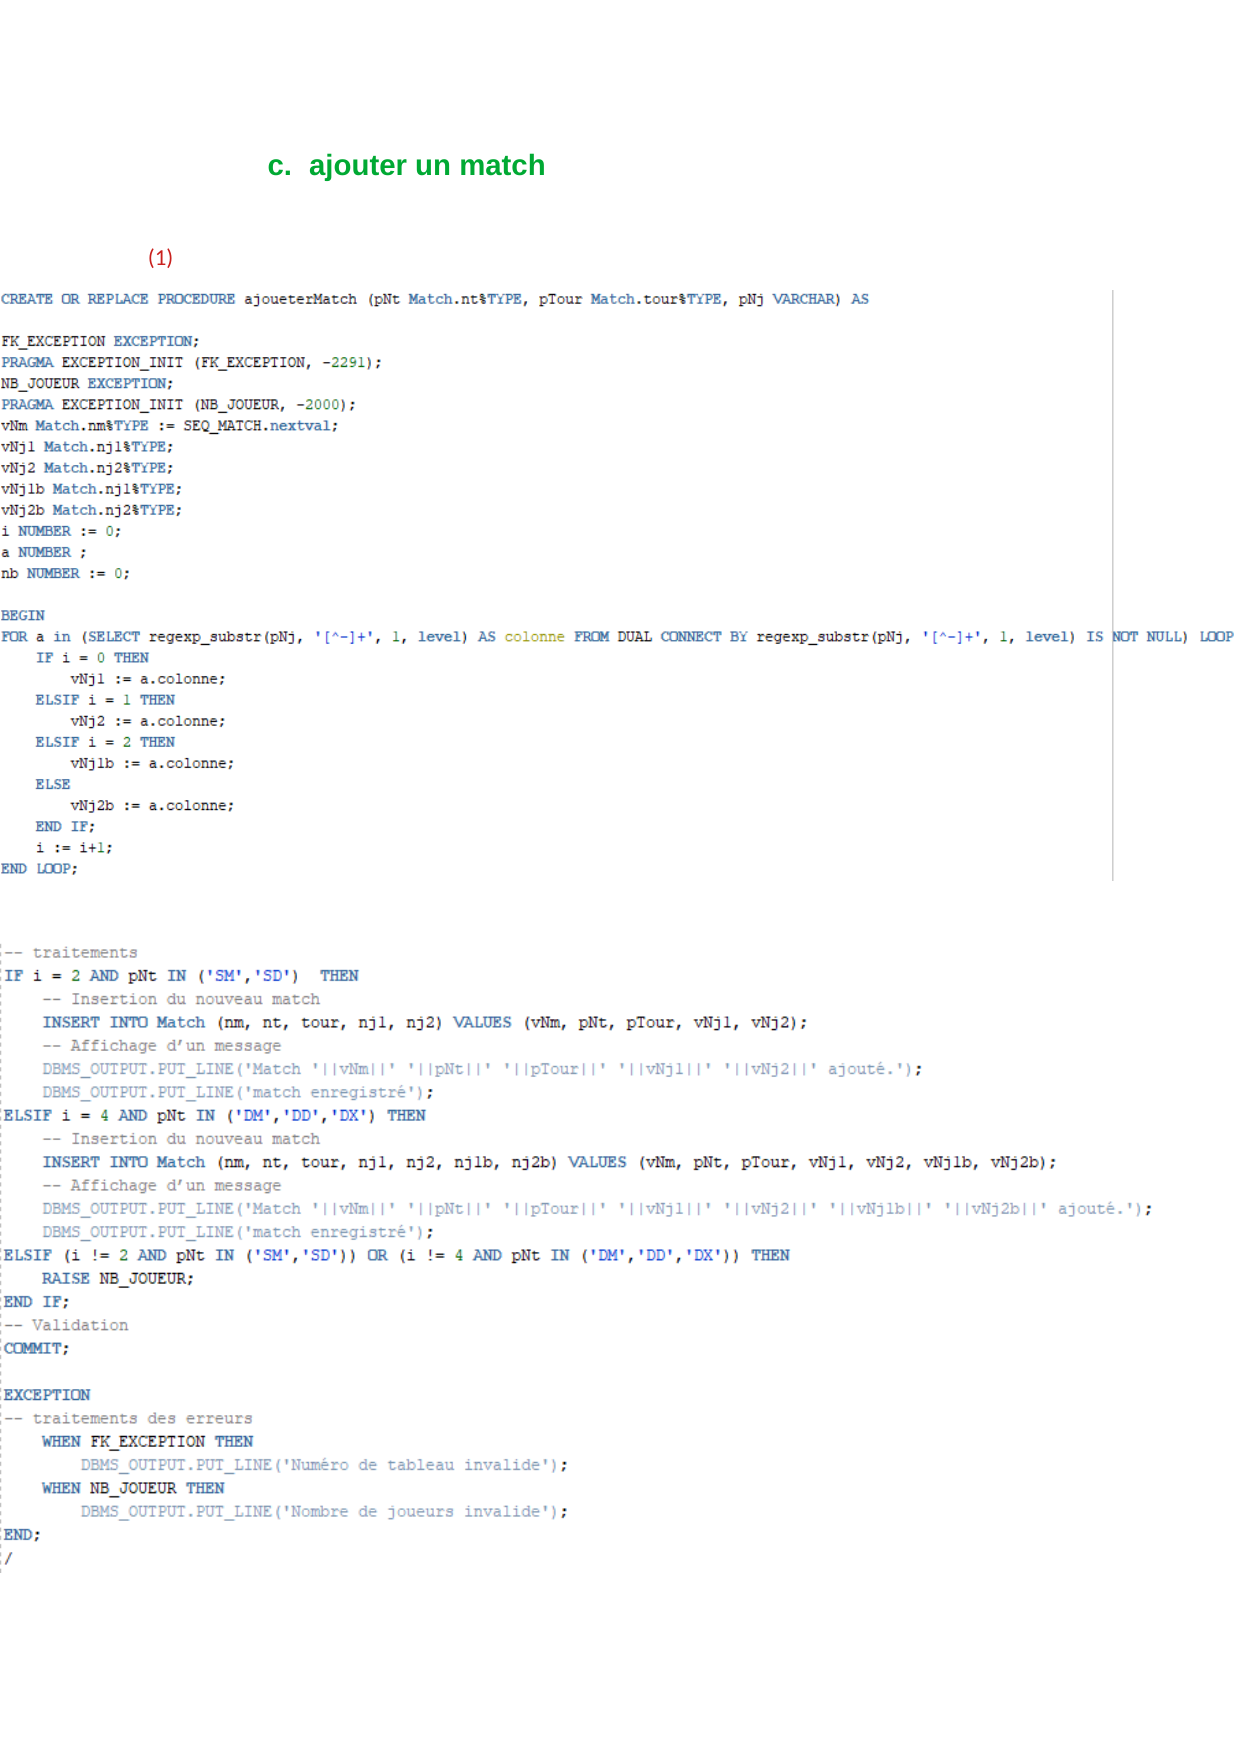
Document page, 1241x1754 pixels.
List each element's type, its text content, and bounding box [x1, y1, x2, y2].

picture [0, 940, 1158, 1573]
text (1) [148, 243, 1093, 271]
subtitle ajouter un match [267, 148, 1093, 181]
picture [0, 290, 1240, 881]
